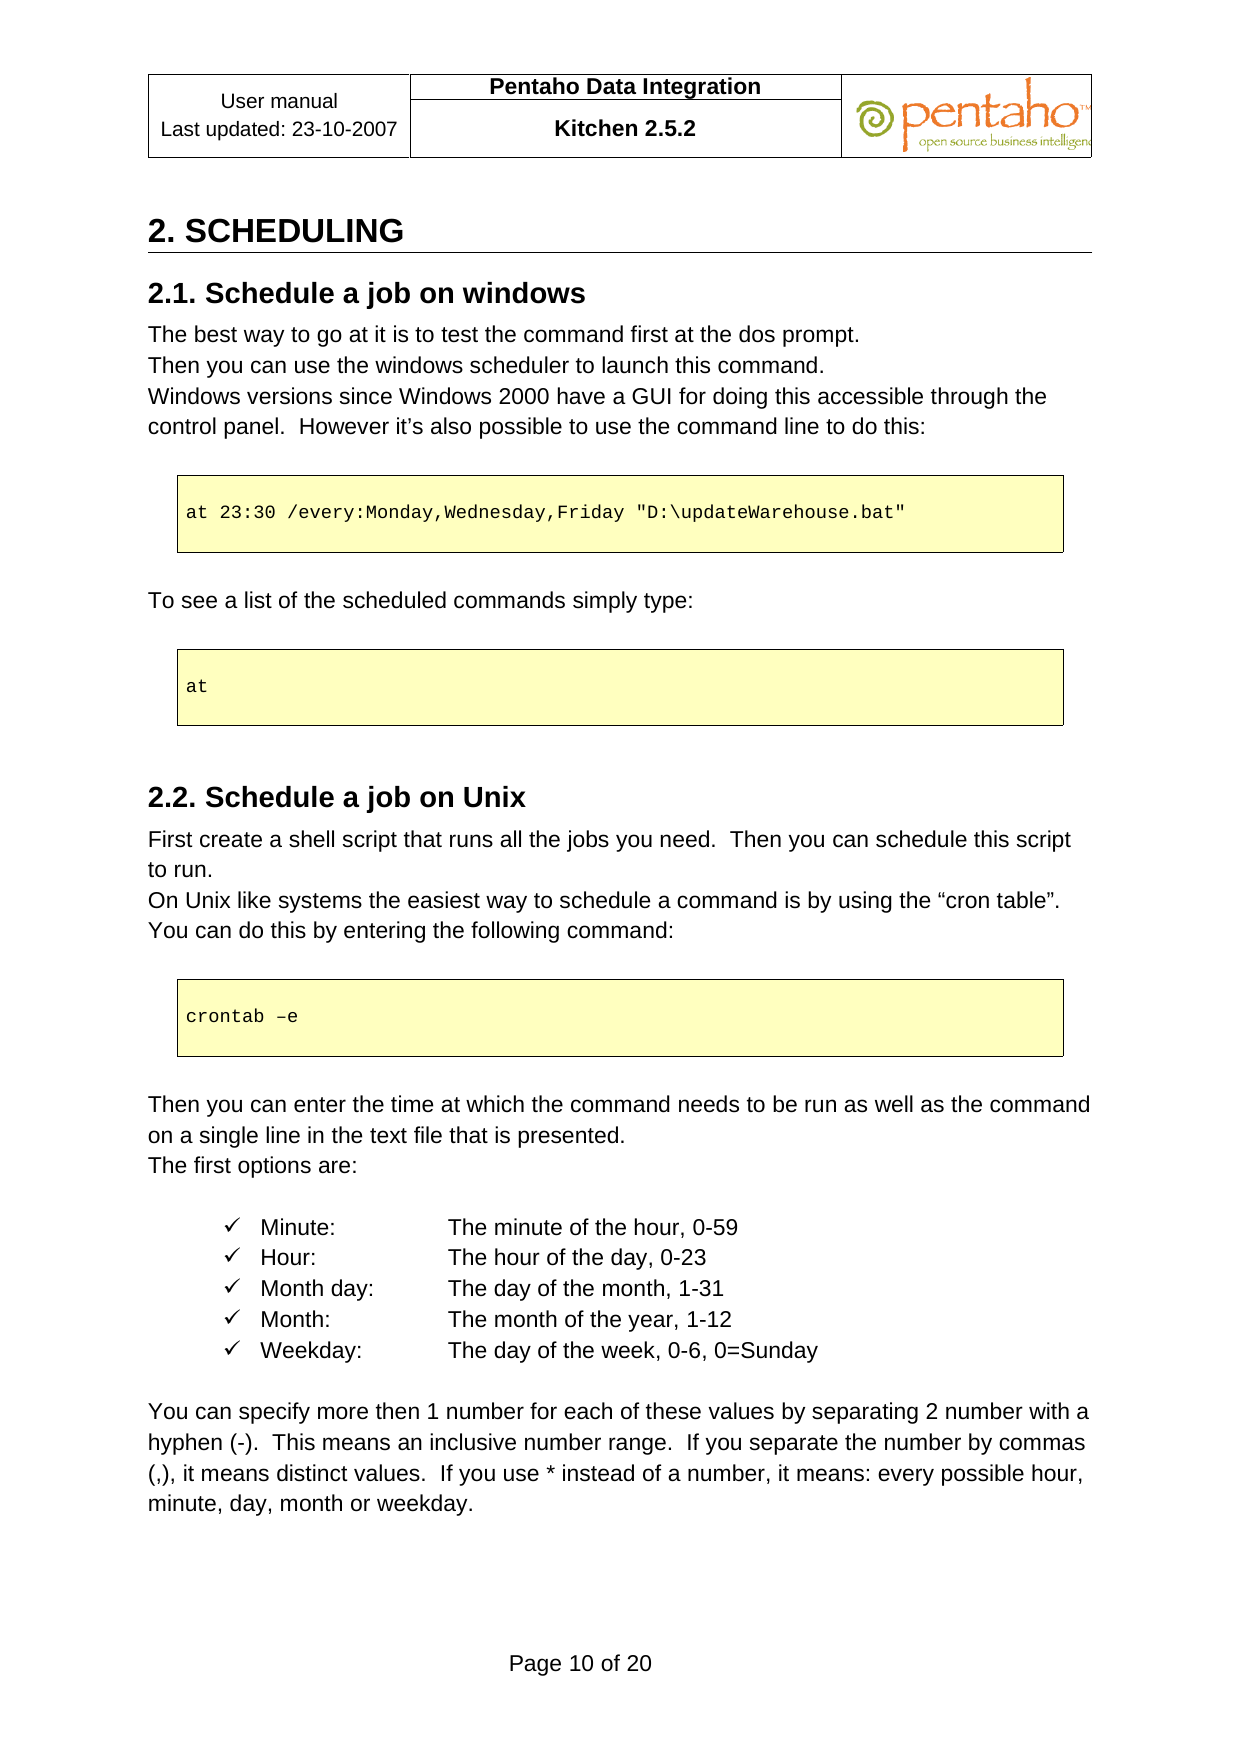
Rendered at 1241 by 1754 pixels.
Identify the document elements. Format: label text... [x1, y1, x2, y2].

list Month day: The day of the month, 1-31 [223, 1276, 1092, 1302]
text Then you can enter the time at which the command needs to be run as well as the command on a single line in the text file that is presented. [148, 1092, 1092, 1148]
text You can specify more then 1 number for each of these values by separating 2 number with a hyphen (-). This means an inclusive number range. If you separate the number by commas (,), it means distinct values. If you use * instead of a number, it means: every possible hour, minute, day, month or weekday. [148, 1399, 1092, 1516]
list Hour: The hour of the day, 0-23 [223, 1245, 1092, 1271]
text Windows versions since Windows 2000 have a GUI for doing this accessible through the control panel. However it’s also possible to use the command line to do this: [148, 383, 1092, 439]
text The best way to go at it is to test the command first at the dos prompt. [148, 322, 1092, 348]
text The first options are: [148, 1153, 1092, 1178]
text crontab –e [178, 1005, 1063, 1028]
list Weekday: The day of the week, 0-6, 0=Sunday [223, 1337, 1092, 1363]
text Then you can use the windows scheduler to launch this command. [148, 353, 1092, 378]
text On Unix like systems the easiest way to schedule a command is by using the “cron table”. You can do this by entering the following command: [148, 887, 1092, 944]
list Minute: The minute of the hour, 0-59 [223, 1214, 1092, 1240]
subtitle Schedule a job on Unix [148, 781, 1092, 814]
text To see a list of the scheduled commands simply type: [148, 588, 1092, 613]
subtitle Schedule a job on windows [148, 277, 1092, 310]
text at [178, 674, 1063, 698]
text First create a shell script that runs all the jobs you need. Then you can schedule this script to run. [148, 826, 1092, 882]
text at 23:30 /every:Monday,Wednesday,Friday "D:\updateWarehouse.bat" [178, 501, 1063, 524]
subtitle Scheduling [148, 213, 1092, 252]
list Month: The month of the year, 1-12 [223, 1307, 1092, 1332]
